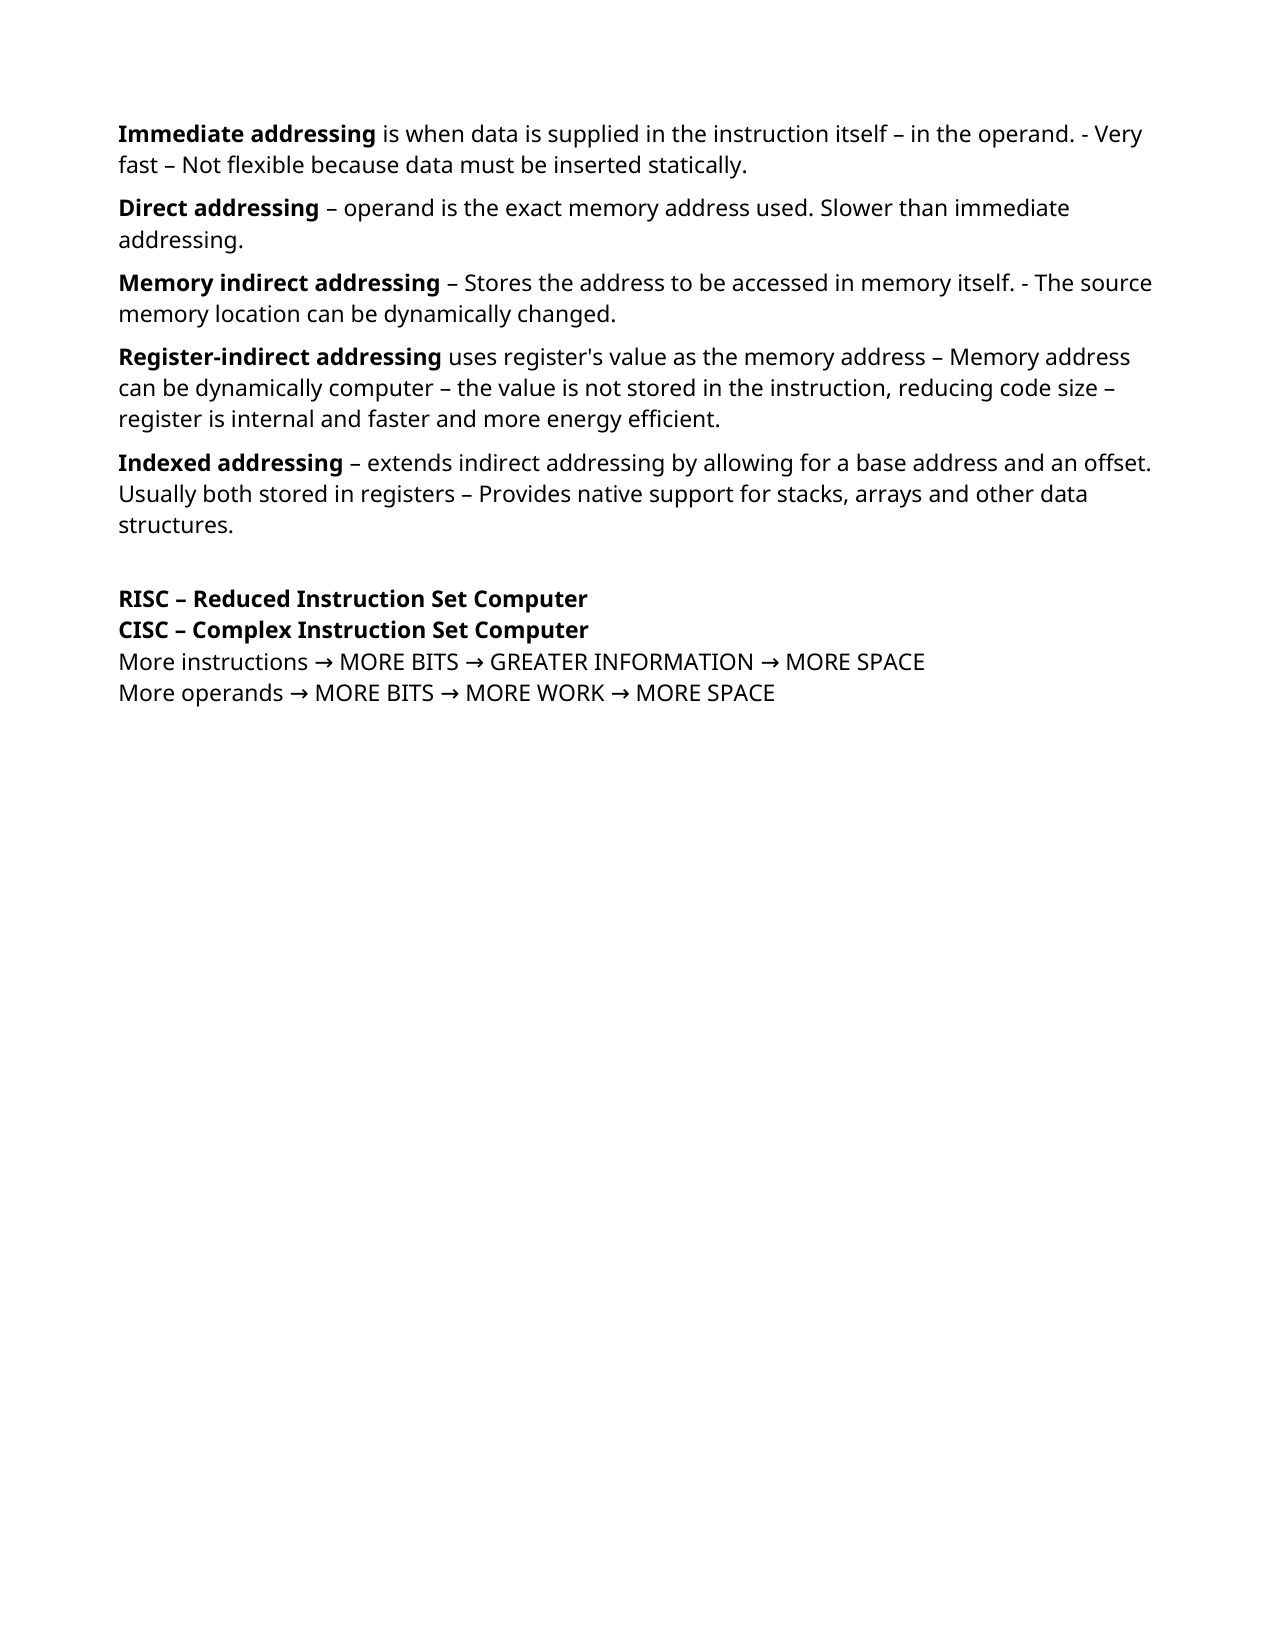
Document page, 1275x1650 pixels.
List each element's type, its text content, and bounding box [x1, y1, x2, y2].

text Register-indirect addressing uses register's value as the memory address – Memory address can be dynamically computer – the value is not stored in the instruction, reducing code size – register is internal and faster and more energy efficient. [118, 341, 1157, 435]
text Indexed addressing – extends indirect addressing by allowing for a base address and an offset. Usually both stored in registers – Provides native support for stacks, arrays and other data structures. [118, 446, 1157, 540]
text More operands → MORE BITS → MORE WORK → MORE SPACE [118, 677, 1157, 708]
text Immediate addressing is when data is supplied in the instruction itself – in the operand. - Very fast – Not flexible because data must be inserted statically. [118, 118, 1157, 181]
text CISC – Complex Instruction Set Computer [118, 614, 1157, 646]
text Direct addressing – operand is the exact memory address used. Slower than immediate addressing. [118, 192, 1157, 255]
text More instructions → MORE BITS → GREATER INFORMATION → MORE SPACE [118, 646, 1157, 677]
text Memory indirect addressing – Stores the address to be accessed in memory itself. - The source memory location can be dynamically changed. [118, 267, 1157, 329]
text RISC – Reduced Instruction Set Computer [118, 583, 1157, 614]
